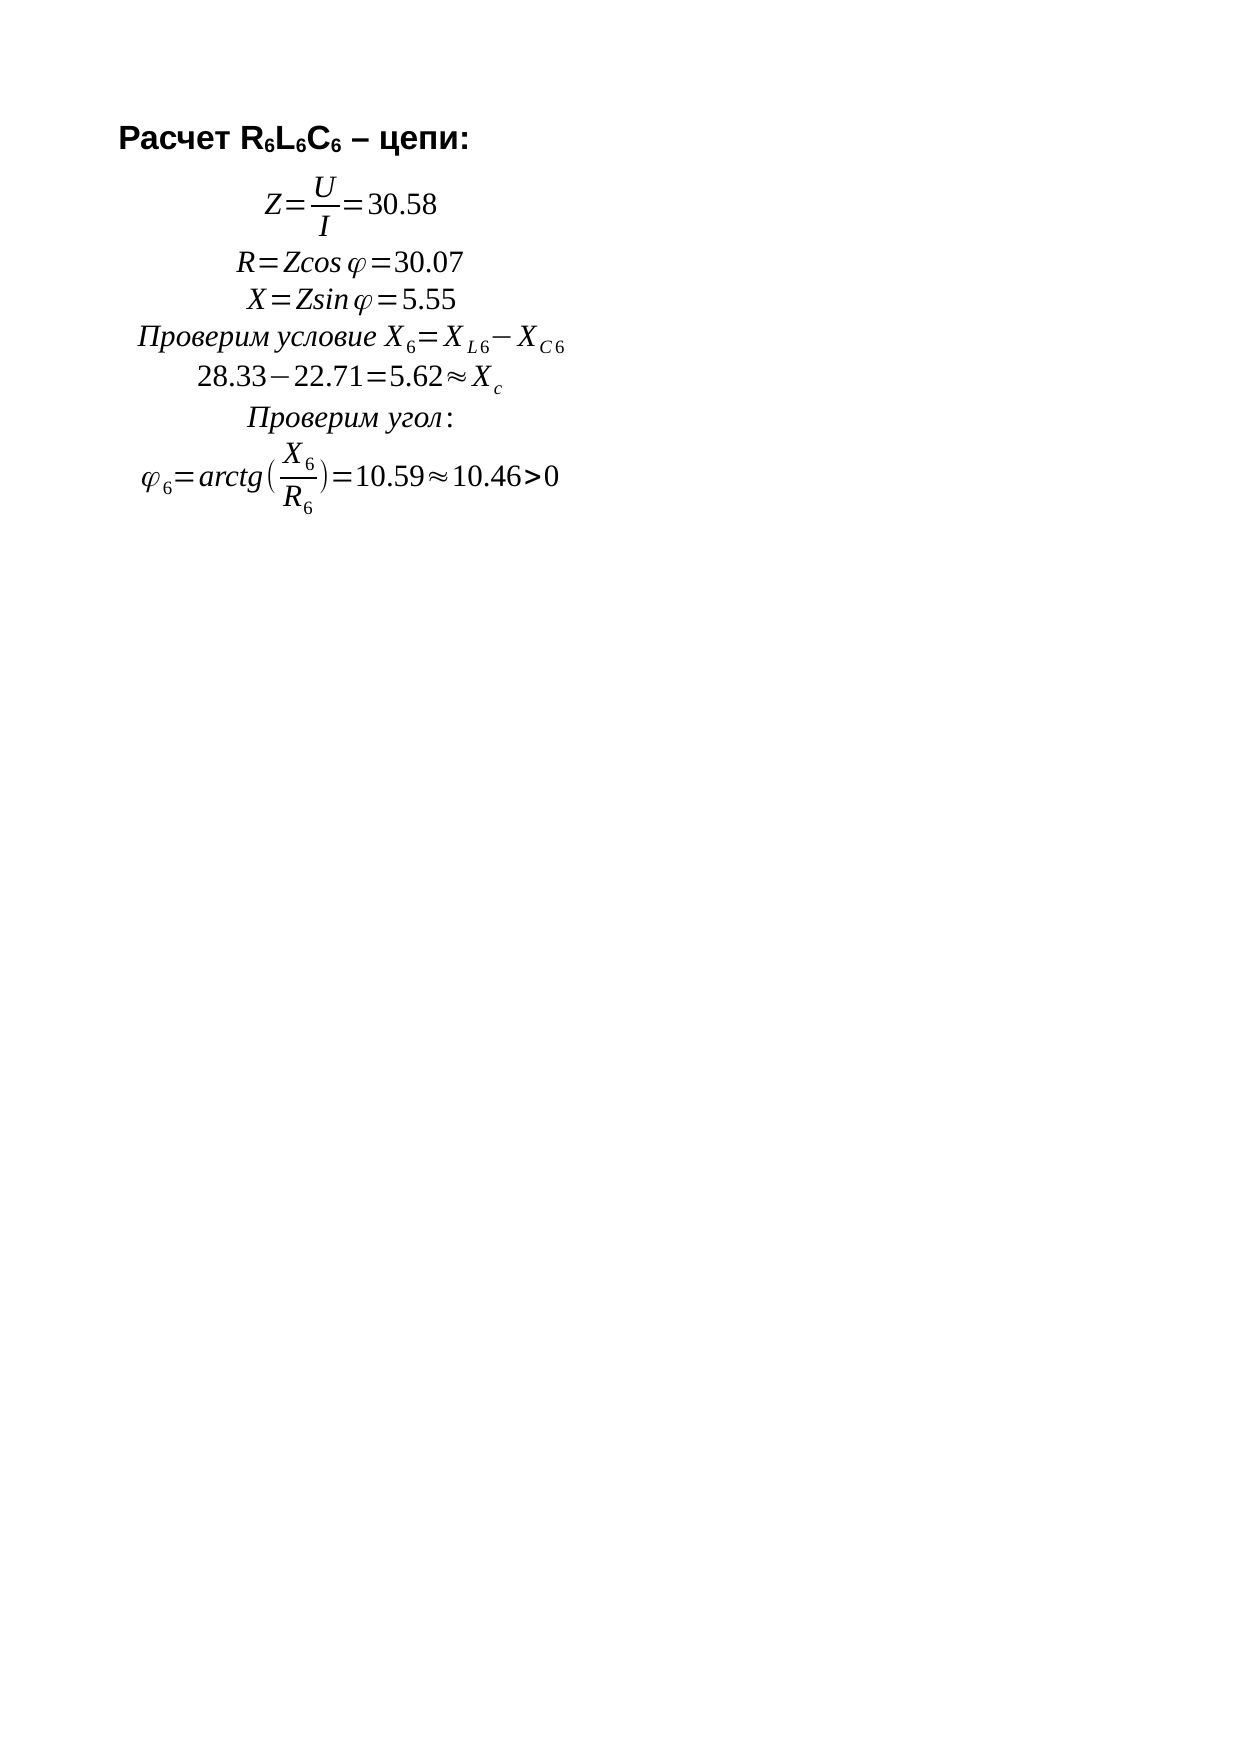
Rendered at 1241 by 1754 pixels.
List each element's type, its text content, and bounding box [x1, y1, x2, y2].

subtitle Расчет R6L6C6 – цепи: [118, 118, 1122, 157]
